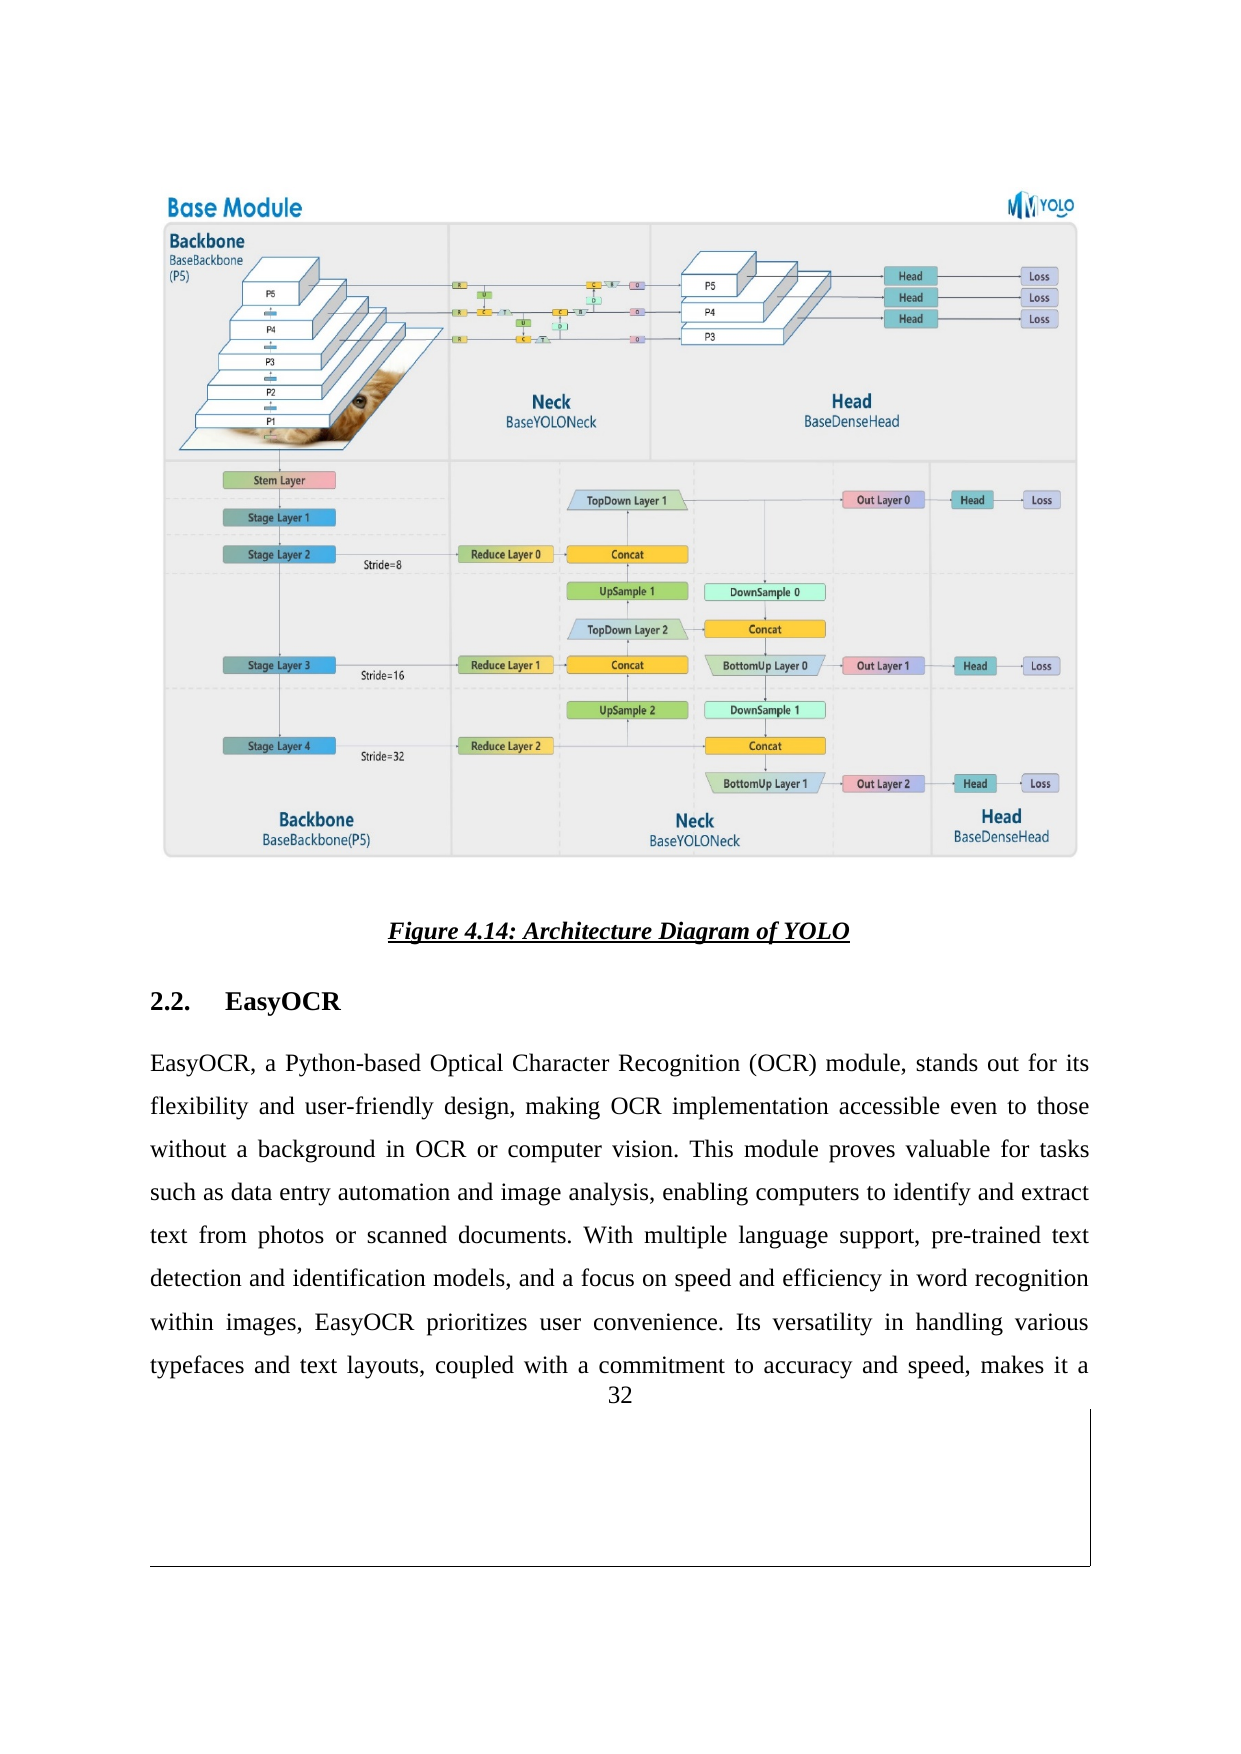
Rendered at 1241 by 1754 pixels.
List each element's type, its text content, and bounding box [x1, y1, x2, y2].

text Figure 4.14: Architecture Diagram of YOLO [148, 916, 1092, 945]
text EasyOCR, a Python-based Optical Character Recognition (OCR) module, stands out for its flexibility and user-friendly design, making OCR implementation accessible even to those without a background in OCR or computer vision. This module proves valuable for tasks such as data entry automation and image analysis, enabling computers to identify and extract text from photos or scanned documents. With multiple language support, pre-trained text detection and identification models, and a focus on speed and efficiency in word recognition within images, EasyOCR prioritizes user convenience. Its versatility in handling various typefaces and text layouts, coupled with a commitment to accuracy and speed, makes it a [150, 1048, 1090, 1378]
subtitle EasyOCR [150, 984, 1090, 1016]
